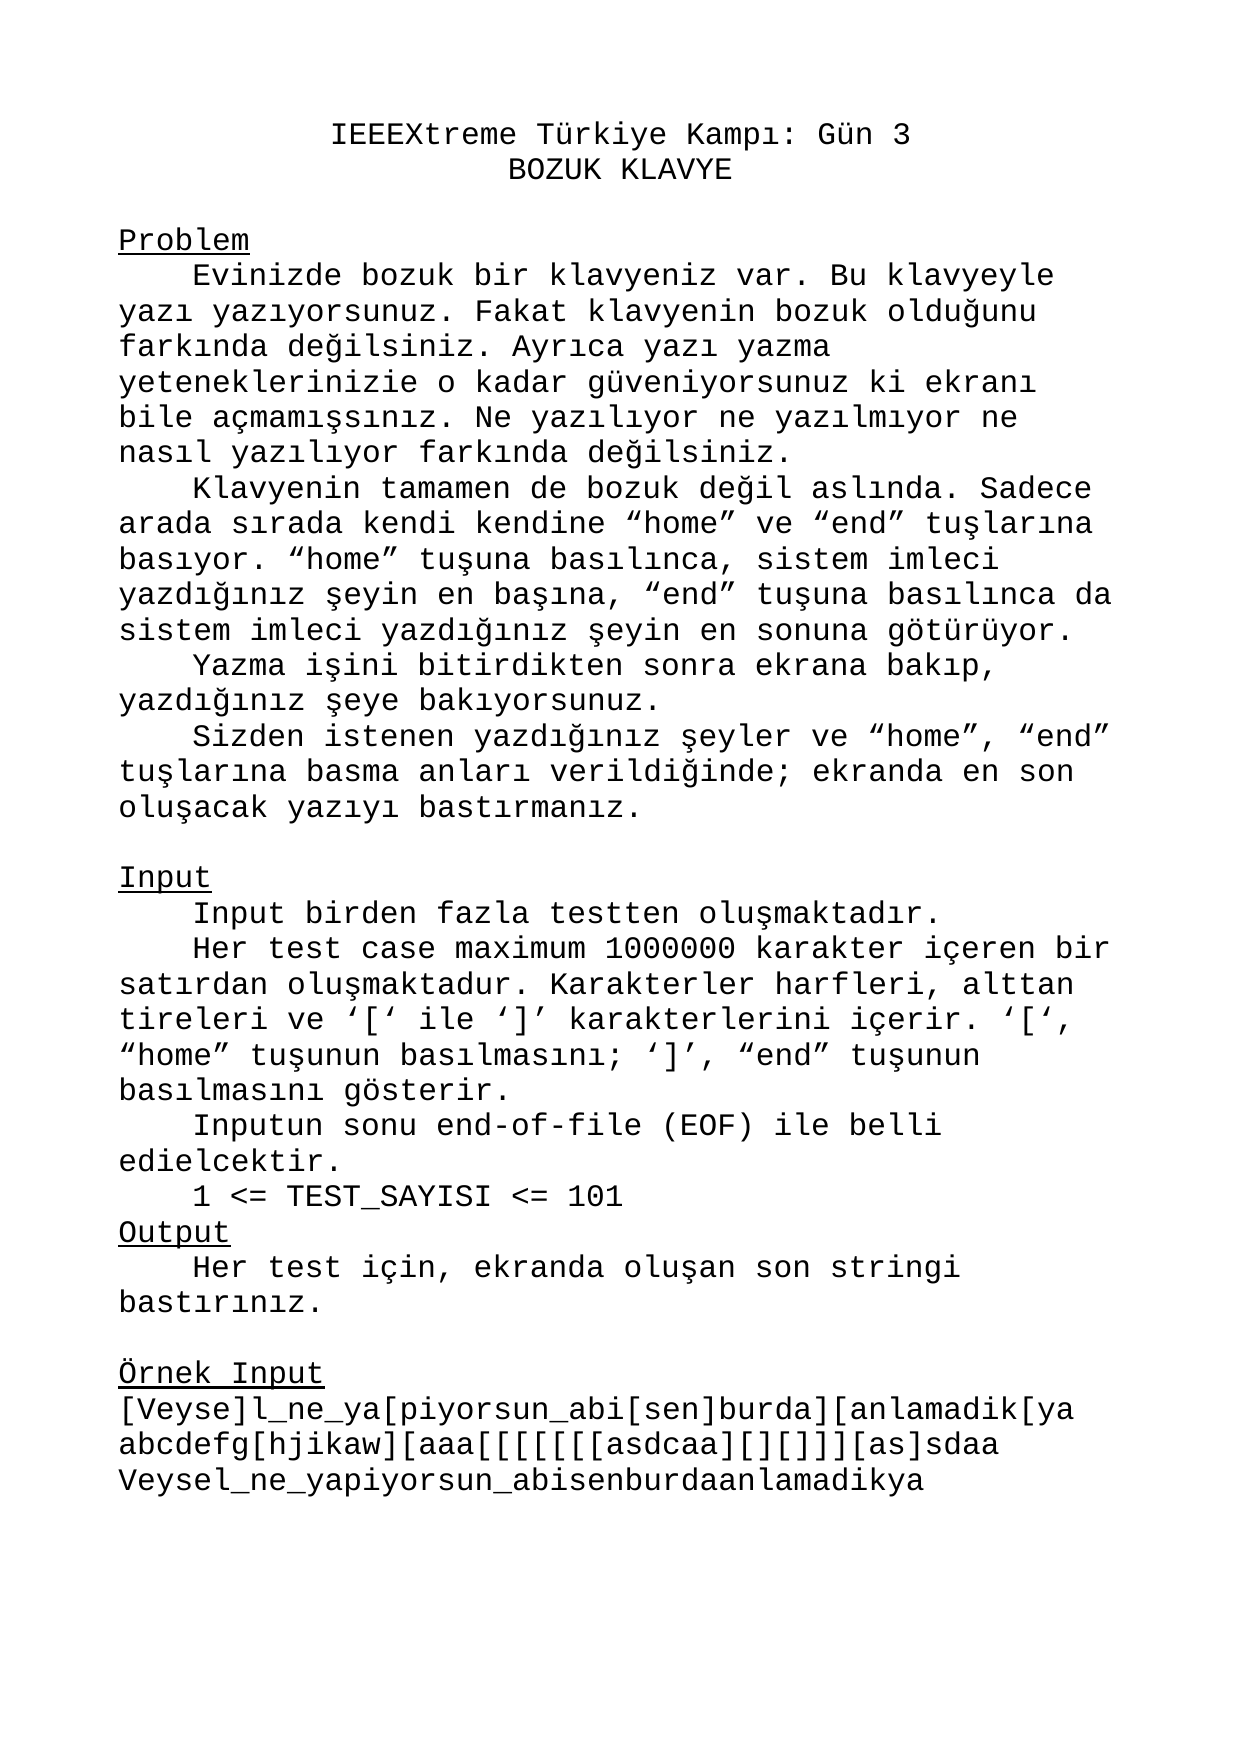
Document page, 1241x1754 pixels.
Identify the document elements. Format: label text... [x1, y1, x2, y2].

text Input birden fazla testten oluşmaktadır. [118, 897, 1122, 933]
text Evinizde bozuk bir klavyeniz var. Bu klavyeyle yazı yazıyorsunuz. Fakat klavyenin bozuk olduğunu farkında değilsiniz. Ayrıca yazı yazma yeteneklerinizie o kadar güveniyorsunuz ki ekranı bile açmamışsınız. Ne yazılıyor ne yazılmıyor ne nasıl yazılıyor farkında değilsiniz. [118, 260, 1122, 472]
text Klavyenin tamamen de bozuk değil aslında. Sadece arada sırada kendi kendine “home” ve “end” tuşlarına basıyor. “home” tuşuna basılınca, sistem imleci yazdığınız şeyin en başına, “end” tuşuna basılınca da sistem imleci yazdığınız şeyin en sonuna götürüyor. [118, 472, 1122, 649]
text Örnek Input [118, 1358, 1122, 1393]
text BOZUK KLAVYE [118, 153, 1122, 189]
text [Veyse]l_ne_ya[piyorsun_abi[sen]burda][anlamadik[ya [118, 1393, 1122, 1428]
text Input [118, 862, 1122, 897]
text Veysel_ne_yapiyorsun_abisenburdaanlamadikya [118, 1464, 1122, 1499]
text Output [118, 1216, 1122, 1251]
text IEEEXtreme Türkiye Kampı: Gün 3 [118, 118, 1122, 153]
text 1 <= TEST_SAYISI <= 101 [118, 1181, 1122, 1216]
text abcdefg[hjikaw][aaa[[[[[[[asdcaa][][]]][as]sdaa [118, 1428, 1122, 1464]
text Yazma işini bitirdikten sonra ekrana bakıp, yazdığınız şeye bakıyorsunuz. [118, 649, 1122, 720]
text Problem [118, 224, 1122, 260]
text Sizden istenen yazdığınız şeyler ve “home”, “end” tuşlarına basma anları verildiğinde; ekranda en son oluşacak yazıyı bastırmanız. [118, 720, 1122, 826]
text Inputun sonu end-of-file (EOF) ile belli edielcektir. [118, 1110, 1122, 1181]
text Her test case maximum 1000000 karakter içeren bir satırdan oluşmaktadur. Karakterler harfleri, alttan tireleri ve ‘[‘ ile ‘]’ karakterlerini içerir. ‘[‘, “home” tuşunun basılmasını; ‘]’, “end” tuşunun basılmasını gösterir. [118, 933, 1122, 1110]
text Her test için, ekranda oluşan son stringi bastırınız. [118, 1251, 1122, 1322]
